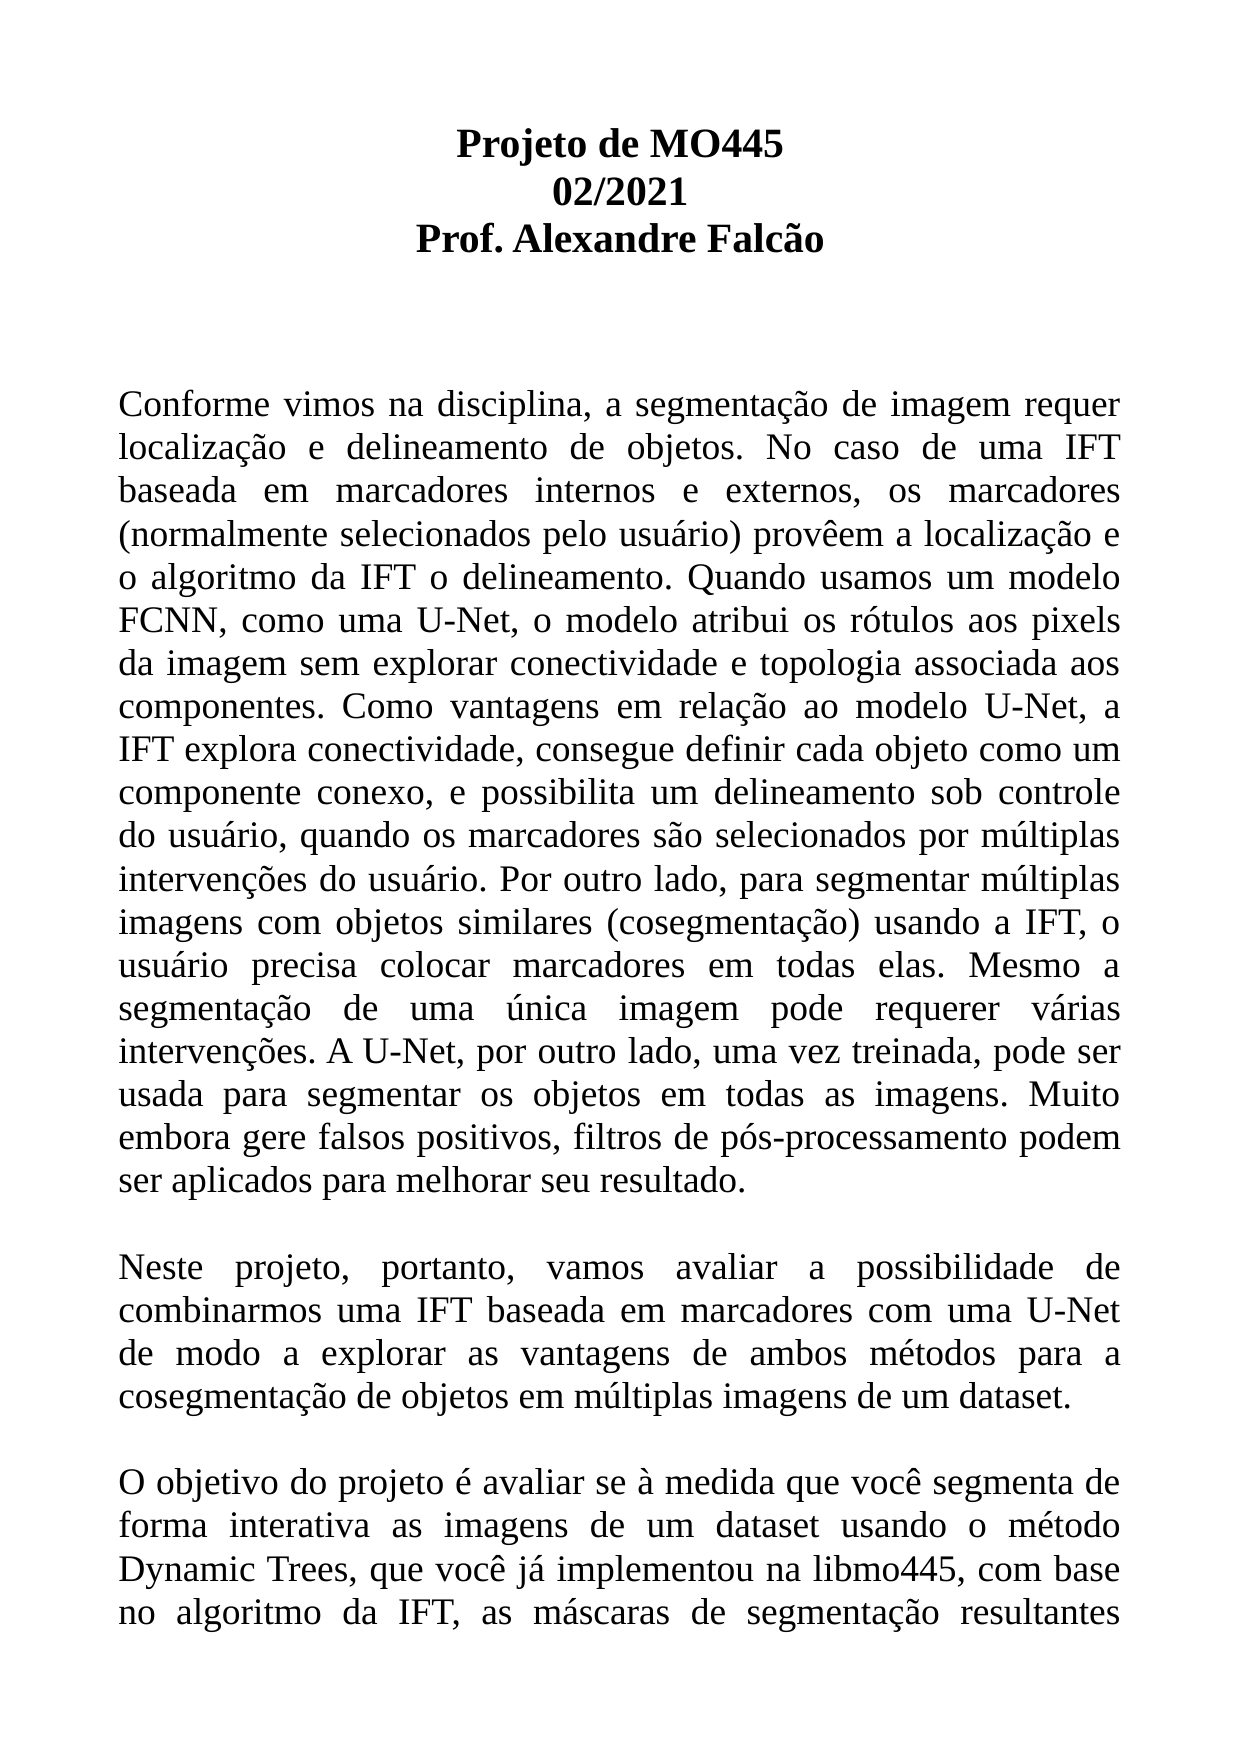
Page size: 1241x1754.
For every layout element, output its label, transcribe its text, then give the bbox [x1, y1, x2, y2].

text Conforme vimos na disciplina, a segmentação de imagem requer localização e delineamento de objetos. No caso de uma IFT baseada em marcadores internos e externos, os marcadores (normalmente selecionados pelo usuário) provêem a localização e o algoritmo da IFT o delineamento. Quando usamos um modelo FCNN, como uma U-Net, o modelo atribui os rótulos aos pixels da imagem sem explorar conectividade e topologia associada aos componentes. Como vantagens em relação ao modelo U-Net, a IFT explora conectividade, consegue definir cada objeto como um componente conexo, e possibilita um delineamento sob controle do usuário, quando os marcadores são selecionados por múltiplas intervenções do usuário. Por outro lado, para segmentar múltiplas imagens com objetos similares (cosegmentação) usando a IFT, o usuário precisa colocar marcadores em todas elas. Mesmo a segmentação de uma única imagem pode requerer várias intervenções. A U-Net, por outro lado, uma vez treinada, pode ser usada para segmentar os objetos em todas as imagens. Muito embora gere falsos positivos, filtros de pós-processamento podem ser aplicados para melhorar seu resultado. [118, 382, 1122, 1201]
text 02/2021 [118, 166, 1122, 214]
text Prof. Alexandre Falcão [118, 214, 1122, 262]
text Projeto de MO445 [118, 118, 1122, 166]
text Neste projeto, portanto, vamos avaliar a possibilidade de combinarmos uma IFT baseada em marcadores com uma U-Net de modo a explorar as vantagens de ambos métodos para a cosegmentação de objetos em múltiplas imagens de um dataset. [118, 1244, 1122, 1417]
text O objetivo do projeto é avaliar se à medida que você segmenta de forma interativa as imagens de um dataset usando o método Dynamic Trees, que você já implementou na libmo445, com base no algoritmo da IFT, as máscaras de segmentação resultantes [118, 1460, 1122, 1632]
